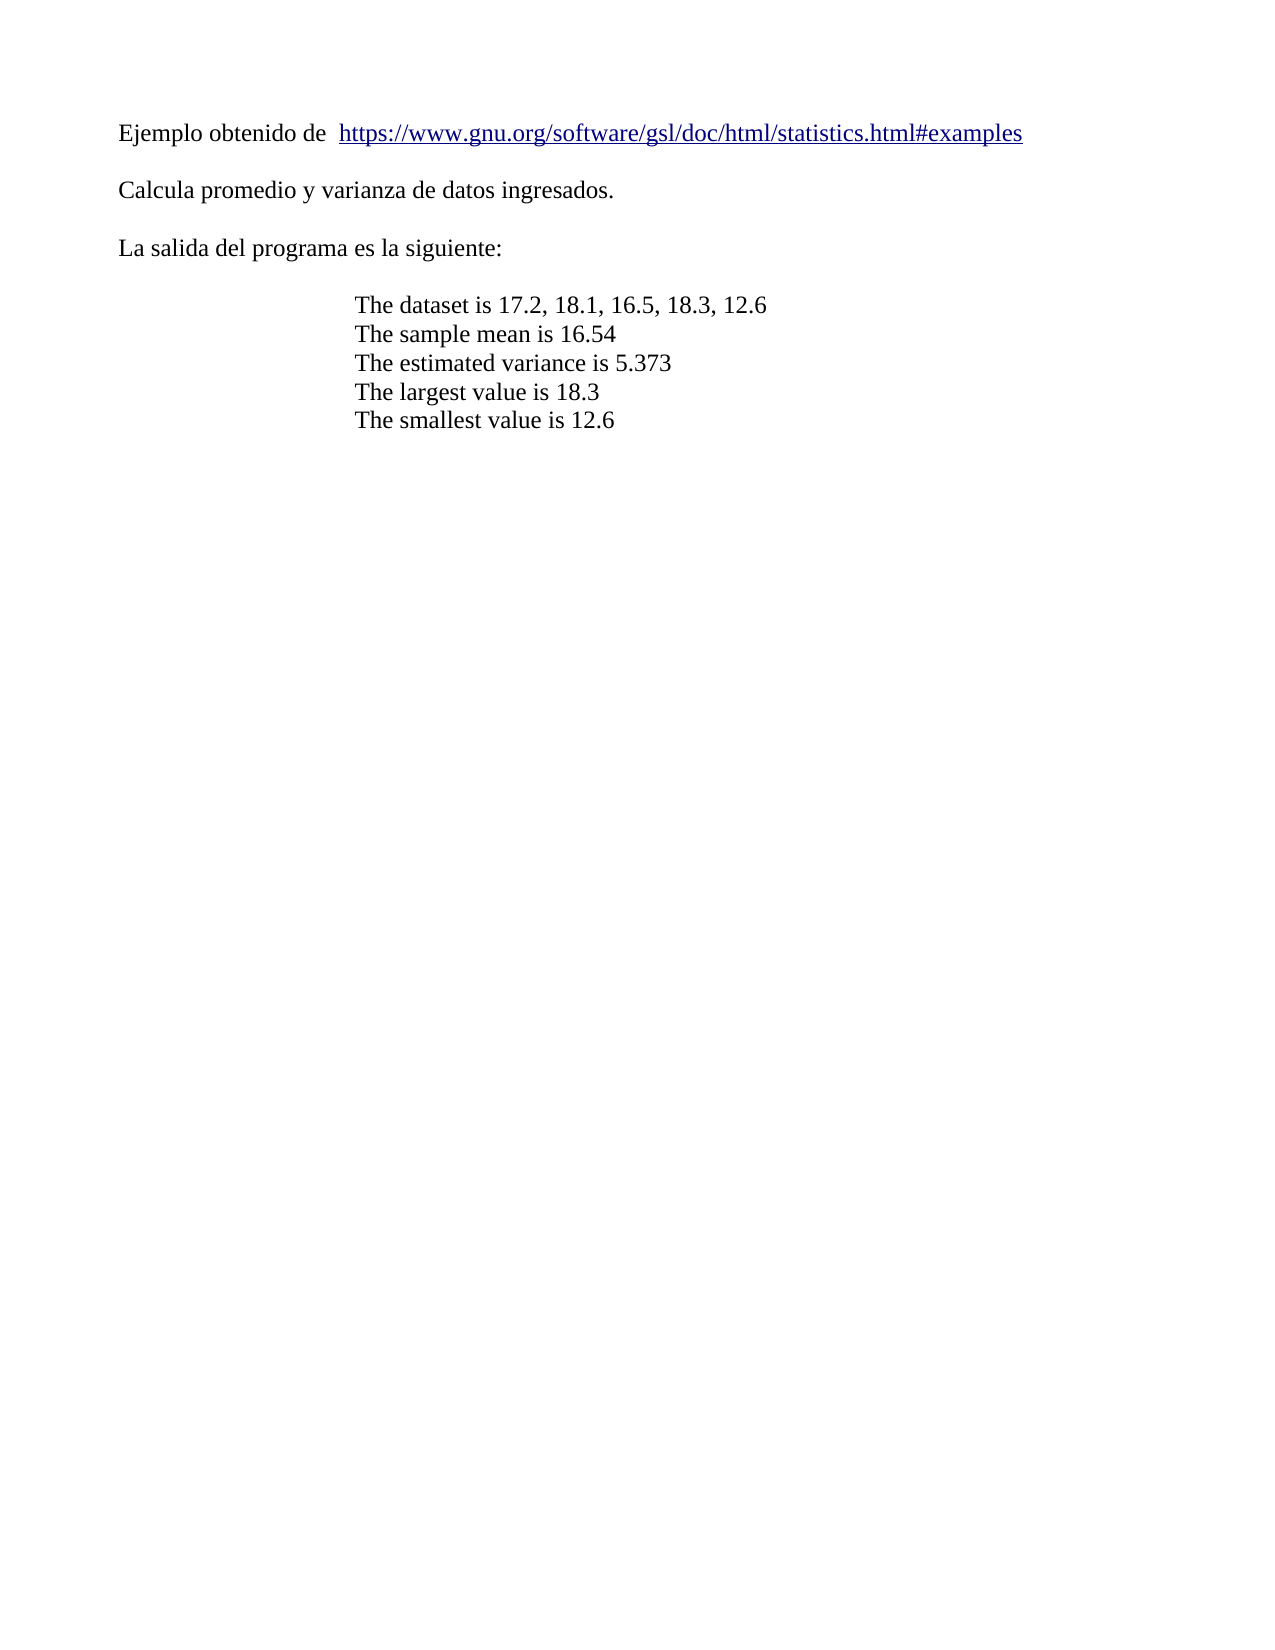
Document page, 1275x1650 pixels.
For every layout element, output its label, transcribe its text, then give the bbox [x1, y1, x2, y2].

text La salida del programa es la siguiente: [118, 233, 1157, 262]
text The sample mean is 16.54 [118, 319, 1157, 348]
text Ejemplo obtenido de https://www.gnu.org/software/gsl/doc/html/statistics.html#examples [118, 118, 1157, 147]
text The largest value is 18.3 [118, 377, 1157, 406]
text Calcula promedio y varianza de datos ingresados. [118, 176, 1157, 204]
text The dataset is 17.2, 18.1, 16.5, 18.3, 12.6 [118, 291, 1157, 319]
text The smallest value is 12.6 [118, 406, 1157, 434]
text The estimated variance is 5.373 [118, 348, 1157, 377]
